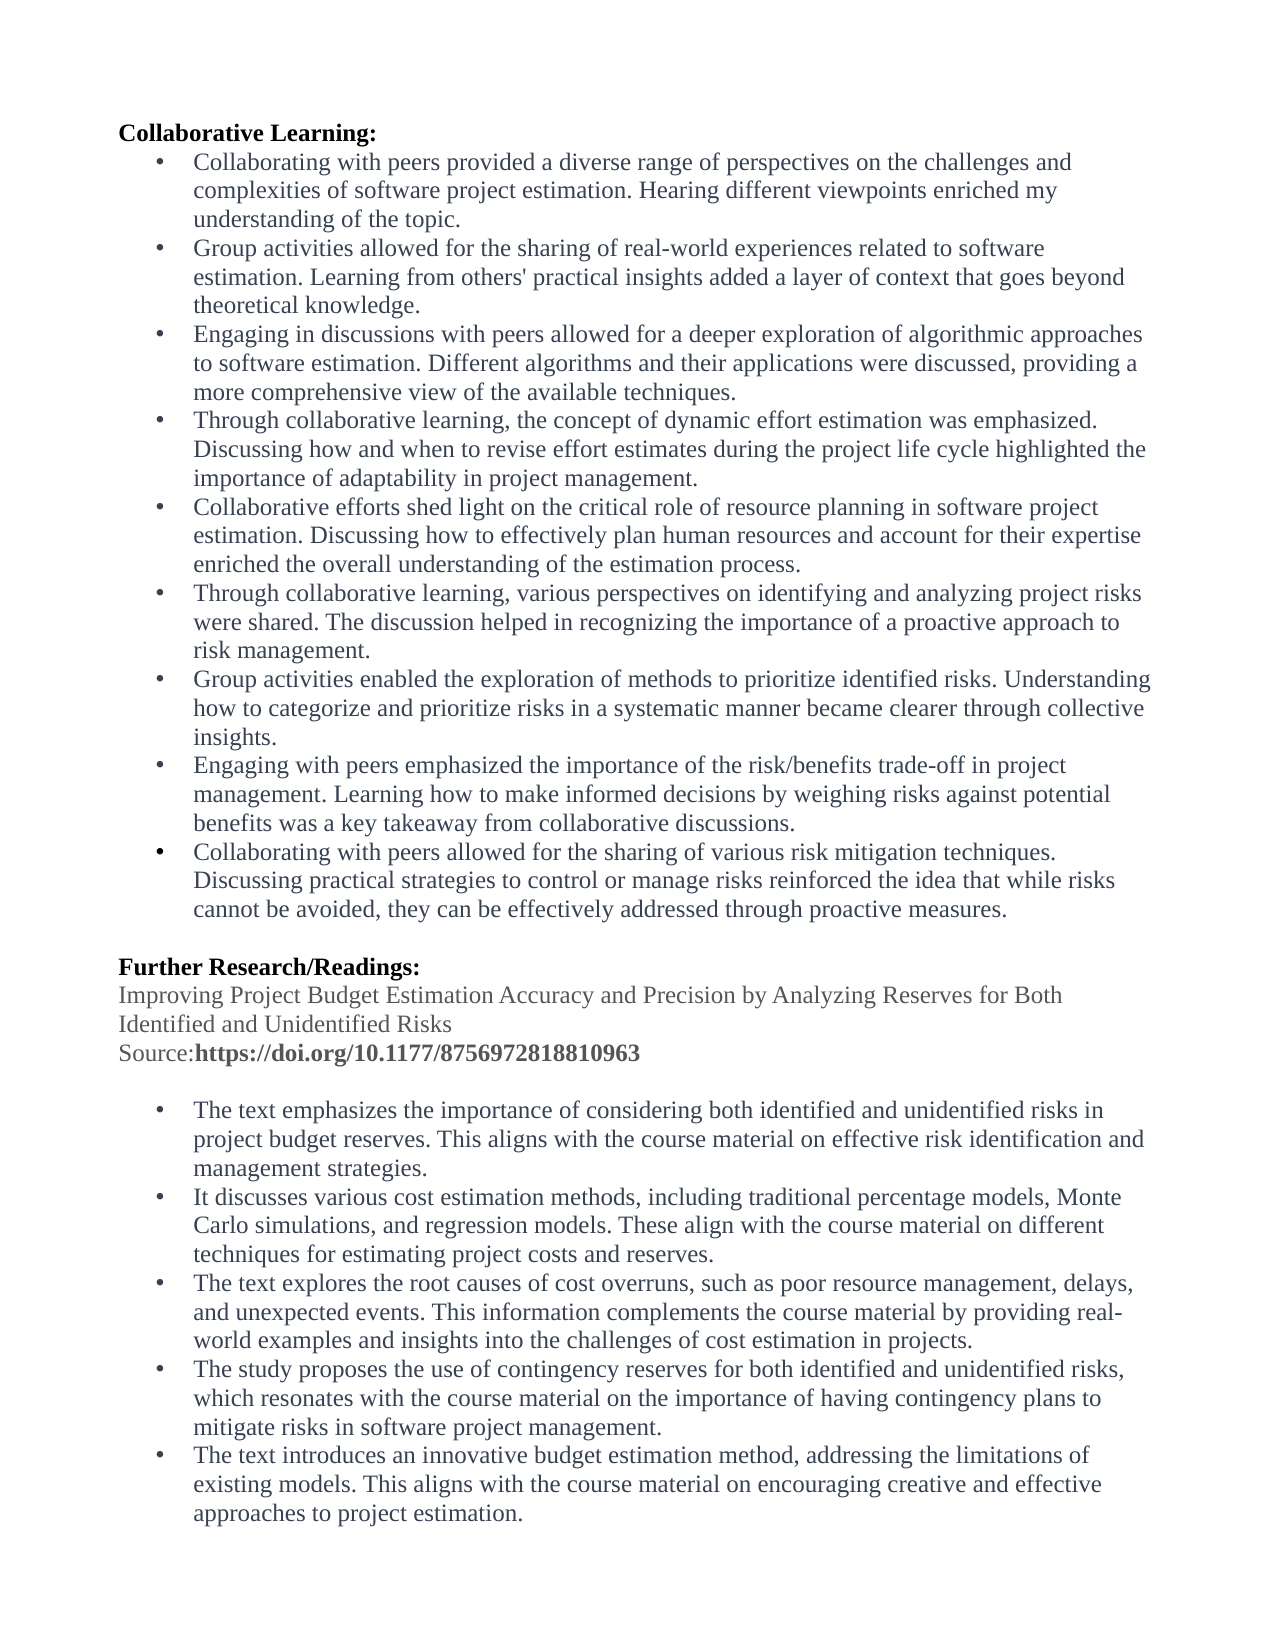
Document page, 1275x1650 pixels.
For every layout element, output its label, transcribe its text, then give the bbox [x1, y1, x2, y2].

list The study proposes the use of contingency reserves for both identified and unidentified risks, which resonates with the course material on the importance of having contingency plans to mitigate risks in software project management. [156, 1354, 1157, 1441]
list The text explores the root causes of cost overruns, such as poor resource management, delays, and unexpected events. This information complements the course material by providing real-world examples and insights into the challenges of cost estimation in projects. [156, 1268, 1157, 1354]
list Group activities allowed for the sharing of real-world experiences related to software estimation. Learning from others' practical insights added a layer of context that goes beyond theoretical knowledge. [156, 233, 1157, 319]
list Collaborating with peers provided a diverse range of perspectives on the challenges and complexities of software project estimation. Hearing different viewpoints enriched my understanding of the topic. [156, 147, 1157, 233]
list It discusses various cost estimation methods, including traditional percentage models, Monte Carlo simulations, and regression models. These align with the course material on different techniques for estimating project costs and reserves. [156, 1182, 1157, 1268]
list Collaborative efforts shed light on the critical role of resource planning in software project estimation. Discussing how to effectively plan human resources and account for their expertise enriched the overall understanding of the estimation process. [156, 492, 1157, 578]
list Engaging in discussions with peers allowed for a deeper exploration of algorithmic approaches to software estimation. Different algorithms and their applications were discussed, providing a more comprehensive view of the available techniques. [156, 319, 1157, 406]
list Through collaborative learning, the concept of dynamic effort estimation was emphasized. Discussing how and when to revise effort estimates during the project life cycle highlighted the importance of adaptability in project management. [156, 406, 1157, 492]
list Collaborating with peers allowed for the sharing of various risk mitigation techniques. Discussing practical strategies to control or manage risks reinforced the idea that while risks cannot be avoided, they can be effectively addressed through proactive measures. [156, 837, 1157, 923]
list The text emphasizes the importance of considering both identified and unidentified risks in project budget reserves. This aligns with the course material on effective risk identification and management strategies. [156, 1096, 1157, 1182]
list Group activities enabled the exploration of methods to prioritize identified risks. Understanding how to categorize and prioritize risks in a systematic manner became clearer through collective insights. [156, 664, 1157, 751]
list Engaging with peers emphasized the importance of the risk/benefits trade-off in project management. Learning how to make informed decisions by weighing risks against potential benefits was a key takeaway from collaborative discussions. [156, 751, 1157, 837]
text Collaborative Learning: [118, 118, 1157, 147]
list The text introduces an innovative budget estimation method, addressing the limitations of existing models. This aligns with the course material on encouraging creative and effective approaches to project estimation. [156, 1441, 1157, 1527]
list Through collaborative learning, various perspectives on identifying and analyzing project risks were shared. The discussion helped in recognizing the importance of a proactive approach to risk management. [156, 578, 1157, 664]
text Further Research/Readings: Improving Project Budget Estimation Accuracy and Precision by Analyzing Reserves for Both Identified and Unidentified Risks Source:https://doi.org/10.1177/8756972818810963 [118, 952, 1157, 1067]
